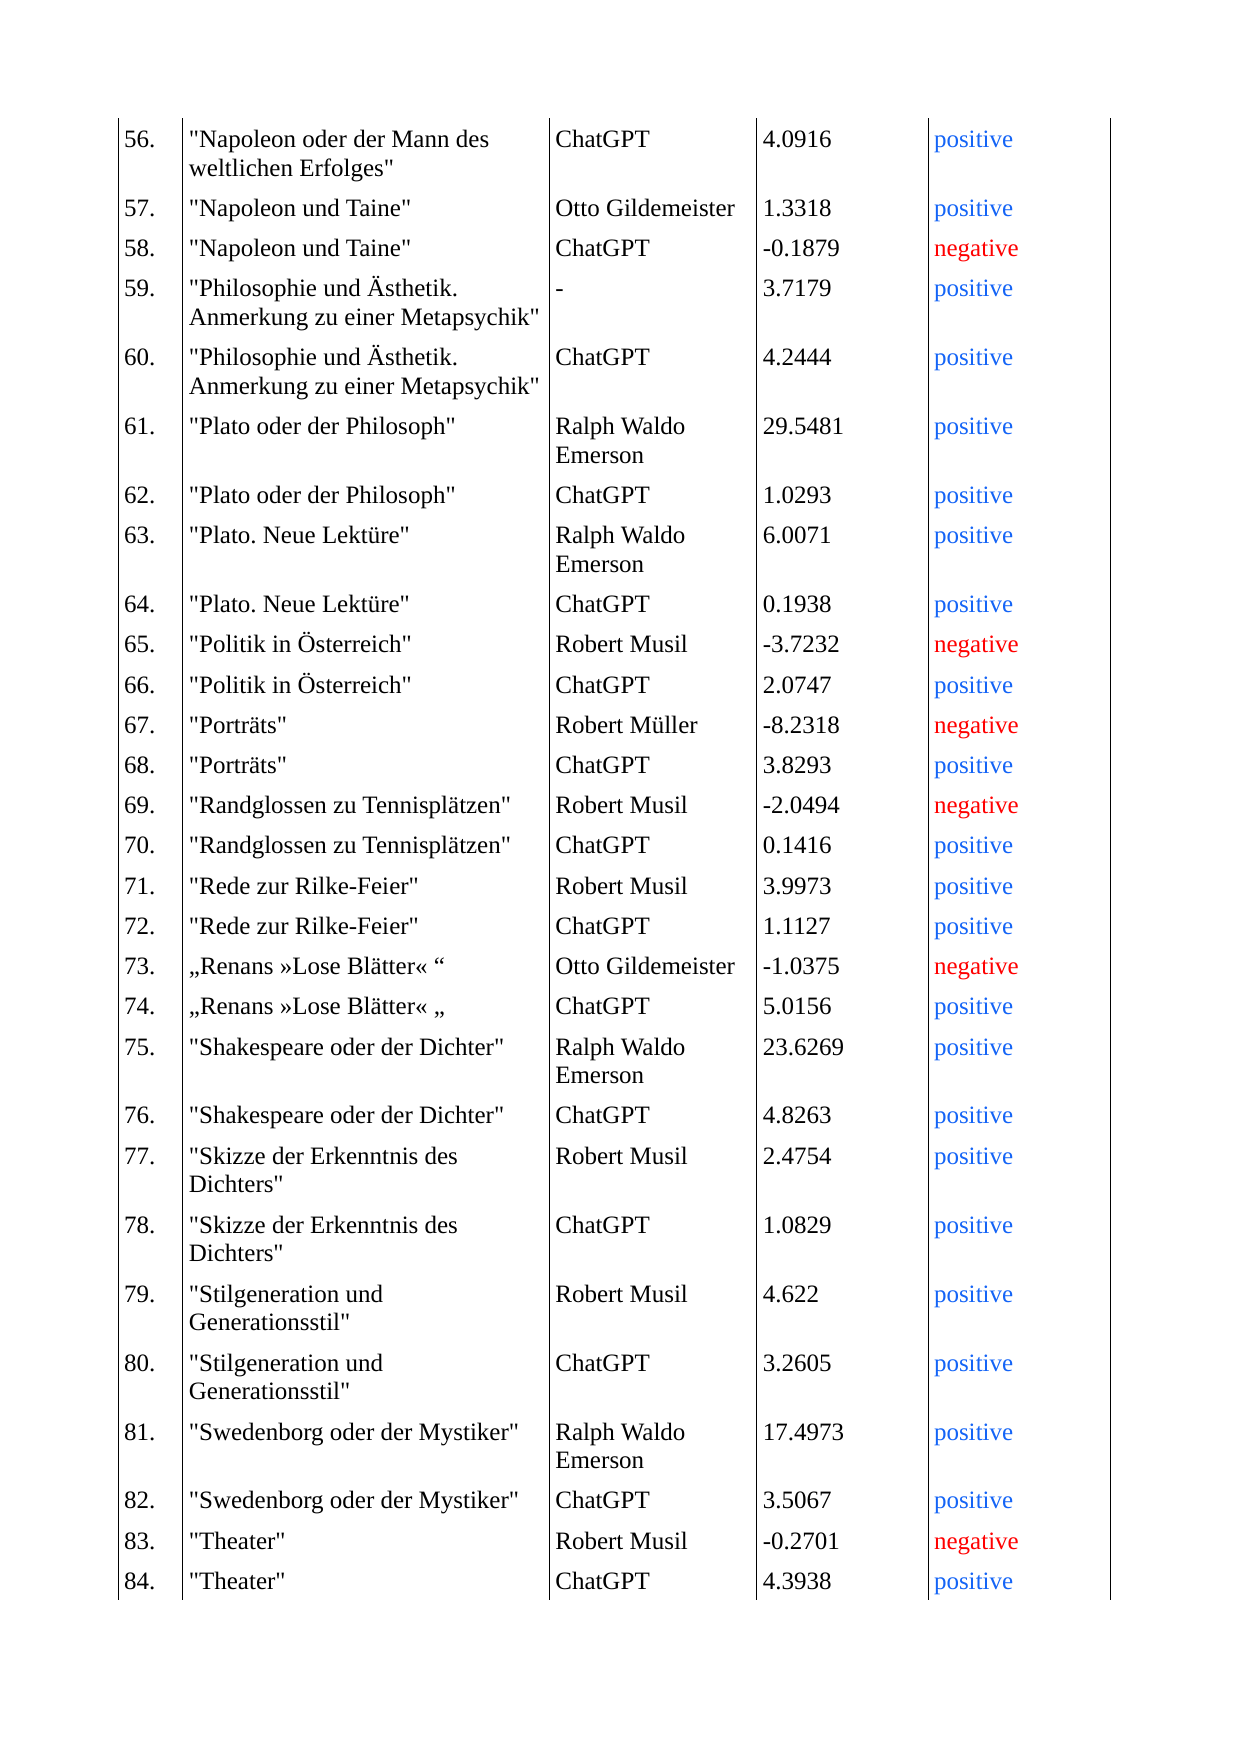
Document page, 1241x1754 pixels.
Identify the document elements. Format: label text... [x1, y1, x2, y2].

table_cell positive [929, 187, 1110, 227]
table_cell 59. [119, 268, 182, 336]
table_cell negative [929, 1520, 1110, 1560]
table_cell 71. [119, 865, 182, 905]
table_cell Robert Musil [550, 624, 756, 664]
table_cell Otto Gildemeister [550, 187, 756, 227]
table_cell "Rede zur Rilke-Feier" [183, 865, 549, 905]
table_cell 3.7179 [757, 268, 928, 336]
table_cell ChatGPT [550, 744, 756, 784]
table_cell 83. [119, 1520, 182, 1560]
table_cell negative [929, 624, 1110, 664]
table_cell 64. [119, 584, 182, 624]
table_cell Robert Musil [550, 1273, 756, 1342]
table_cell 66. [119, 664, 182, 704]
table_cell 2.0747 [757, 664, 928, 704]
table_cell negative [929, 945, 1110, 986]
table_cell positive [929, 1204, 1110, 1273]
table_cell "Theater" [183, 1520, 549, 1560]
table_cell "Porträts" [183, 704, 549, 744]
table_cell ChatGPT [550, 905, 756, 945]
table_cell ChatGPT [550, 336, 756, 405]
table_cell 56. [119, 118, 182, 187]
table_cell ChatGPT [550, 227, 756, 267]
table_cell positive [929, 986, 1110, 1026]
table_cell Ralph Waldo Emerson [550, 1026, 756, 1095]
table_cell positive [929, 744, 1110, 784]
table_cell 4.2444 [757, 336, 928, 405]
table_cell ChatGPT [550, 986, 756, 1026]
table_cell 73. [119, 945, 182, 986]
table_cell 3.5067 [757, 1480, 928, 1520]
table_cell "Napoleon und Taine" [183, 227, 549, 267]
table_cell Robert Müller [550, 704, 756, 744]
table_cell -0.1879 [757, 227, 928, 267]
table_cell "Plato oder der Philosoph" [183, 474, 549, 514]
table_cell "Politik in Österreich" [183, 664, 549, 704]
table_cell positive [929, 1273, 1110, 1342]
table_cell ChatGPT [550, 664, 756, 704]
table_cell - [550, 268, 756, 336]
table_cell 68. [119, 744, 182, 784]
table_cell "Theater" [183, 1560, 549, 1600]
table_cell ChatGPT [550, 1480, 756, 1520]
table_cell -1.0375 [757, 945, 928, 986]
table_cell 4.8263 [757, 1095, 928, 1135]
table_cell "Randglossen zu Tennisplätzen" [183, 785, 549, 825]
table_cell Ralph Waldo Emerson [550, 515, 756, 583]
table_cell "Napoleon und Taine" [183, 187, 549, 227]
table_cell 81. [119, 1411, 182, 1480]
table_cell 0.1938 [757, 584, 928, 624]
table_cell 17.4973 [757, 1411, 928, 1480]
table_cell positive [929, 405, 1110, 474]
table_cell 1.0829 [757, 1204, 928, 1273]
table_cell 63. [119, 515, 182, 583]
table_cell positive [929, 584, 1110, 624]
table_cell positive [929, 336, 1110, 405]
table_cell "Plato. Neue Lektüre" [183, 515, 549, 583]
table_cell positive [929, 474, 1110, 514]
table_cell "Skizze der Erkenntnis des Dichters" [183, 1204, 549, 1273]
table_cell ChatGPT [550, 1204, 756, 1273]
table_cell 76. [119, 1095, 182, 1135]
table_cell 72. [119, 905, 182, 945]
table_cell "Plato oder der Philosoph" [183, 405, 549, 474]
table_cell 3.8293 [757, 744, 928, 784]
table_cell ChatGPT [550, 474, 756, 514]
table_cell 1.0293 [757, 474, 928, 514]
table_cell positive [929, 1342, 1110, 1411]
table_cell Robert Musil [550, 1135, 756, 1204]
table_cell positive [929, 1026, 1110, 1095]
table_cell 75. [119, 1026, 182, 1095]
table_cell 70. [119, 825, 182, 865]
table_cell positive [929, 825, 1110, 865]
table_cell positive [929, 1411, 1110, 1480]
table_cell "Napoleon oder der Mann des weltlichen Erfolges" [183, 118, 549, 187]
table_cell positive [929, 865, 1110, 905]
table_cell positive [929, 1560, 1110, 1600]
table_cell 58. [119, 227, 182, 267]
table_cell ChatGPT [550, 1095, 756, 1135]
table_cell Ralph Waldo Emerson [550, 1411, 756, 1480]
table_cell 61. [119, 405, 182, 474]
table_cell „Renans »Lose Blätter« „ [183, 986, 549, 1026]
table_cell ChatGPT [550, 584, 756, 624]
table_cell Ralph Waldo Emerson [550, 405, 756, 474]
table_cell "Swedenborg oder der Mystiker" [183, 1411, 549, 1480]
table_cell 3.2605 [757, 1342, 928, 1411]
table_cell -0.2701 [757, 1520, 928, 1560]
table_cell positive [929, 1095, 1110, 1135]
table_cell ChatGPT [550, 1342, 756, 1411]
table_cell 23.6269 [757, 1026, 928, 1095]
table_cell -3.7232 [757, 624, 928, 664]
table_cell "Philosophie und Ästhetik. Anmerkung zu einer Metapsychik" [183, 336, 549, 405]
table_cell 60. [119, 336, 182, 405]
table_cell 77. [119, 1135, 182, 1204]
table_cell "Stilgeneration und Generationsstil" [183, 1273, 549, 1342]
table_cell "Randglossen zu Tennisplätzen" [183, 825, 549, 865]
table_cell 74. [119, 986, 182, 1026]
table_cell 78. [119, 1204, 182, 1273]
table_cell Robert Musil [550, 1520, 756, 1560]
table_cell 2.4754 [757, 1135, 928, 1204]
table_cell 4.3938 [757, 1560, 928, 1600]
table_cell negative [929, 785, 1110, 825]
table_cell 57. [119, 187, 182, 227]
table_cell Otto Gildemeister [550, 945, 756, 986]
table_cell ChatGPT [550, 118, 756, 187]
table_cell "Politik in Österreich" [183, 624, 549, 664]
table_cell "Plato. Neue Lektüre" [183, 584, 549, 624]
table_cell 5.0156 [757, 986, 928, 1026]
table_cell "Skizze der Erkenntnis des Dichters" [183, 1135, 549, 1204]
table_cell positive [929, 664, 1110, 704]
table_cell Robert Musil [550, 785, 756, 825]
table_cell 80. [119, 1342, 182, 1411]
table_cell 65. [119, 624, 182, 664]
table_cell "Porträts" [183, 744, 549, 784]
table_cell 4.622 [757, 1273, 928, 1342]
table_cell 69. [119, 785, 182, 825]
table_cell "Rede zur Rilke-Feier" [183, 905, 549, 945]
table_cell positive [929, 268, 1110, 336]
table_cell positive [929, 1135, 1110, 1204]
table_cell 79. [119, 1273, 182, 1342]
table_cell ChatGPT [550, 825, 756, 865]
table_cell 62. [119, 474, 182, 514]
table_cell "Philosophie und Ästhetik. Anmerkung zu einer Metapsychik" [183, 268, 549, 336]
table_cell negative [929, 227, 1110, 267]
table_cell 6.0071 [757, 515, 928, 583]
table_cell 82. [119, 1480, 182, 1520]
table_cell 29.5481 [757, 405, 928, 474]
table_cell 84. [119, 1560, 182, 1600]
table_cell "Shakespeare oder der Dichter" [183, 1026, 549, 1095]
table_cell positive [929, 515, 1110, 583]
table_cell Robert Musil [550, 865, 756, 905]
table_cell 1.3318 [757, 187, 928, 227]
table_cell -2.0494 [757, 785, 928, 825]
table_cell ChatGPT [550, 1560, 756, 1600]
table_cell "Swedenborg oder der Mystiker" [183, 1480, 549, 1520]
table_cell 4.0916 [757, 118, 928, 187]
table_cell positive [929, 118, 1110, 187]
table_cell 1.1127 [757, 905, 928, 945]
table_cell positive [929, 905, 1110, 945]
table_cell "Shakespeare oder der Dichter" [183, 1095, 549, 1135]
table_cell positive [929, 1480, 1110, 1520]
table_cell „Renans »Lose Blätter« “ [183, 945, 549, 986]
table_cell "Stilgeneration und Generationsstil" [183, 1342, 549, 1411]
table_cell 67. [119, 704, 182, 744]
table_cell negative [929, 704, 1110, 744]
table_cell 0.1416 [757, 825, 928, 865]
table_cell 3.9973 [757, 865, 928, 905]
table_cell -8.2318 [757, 704, 928, 744]
